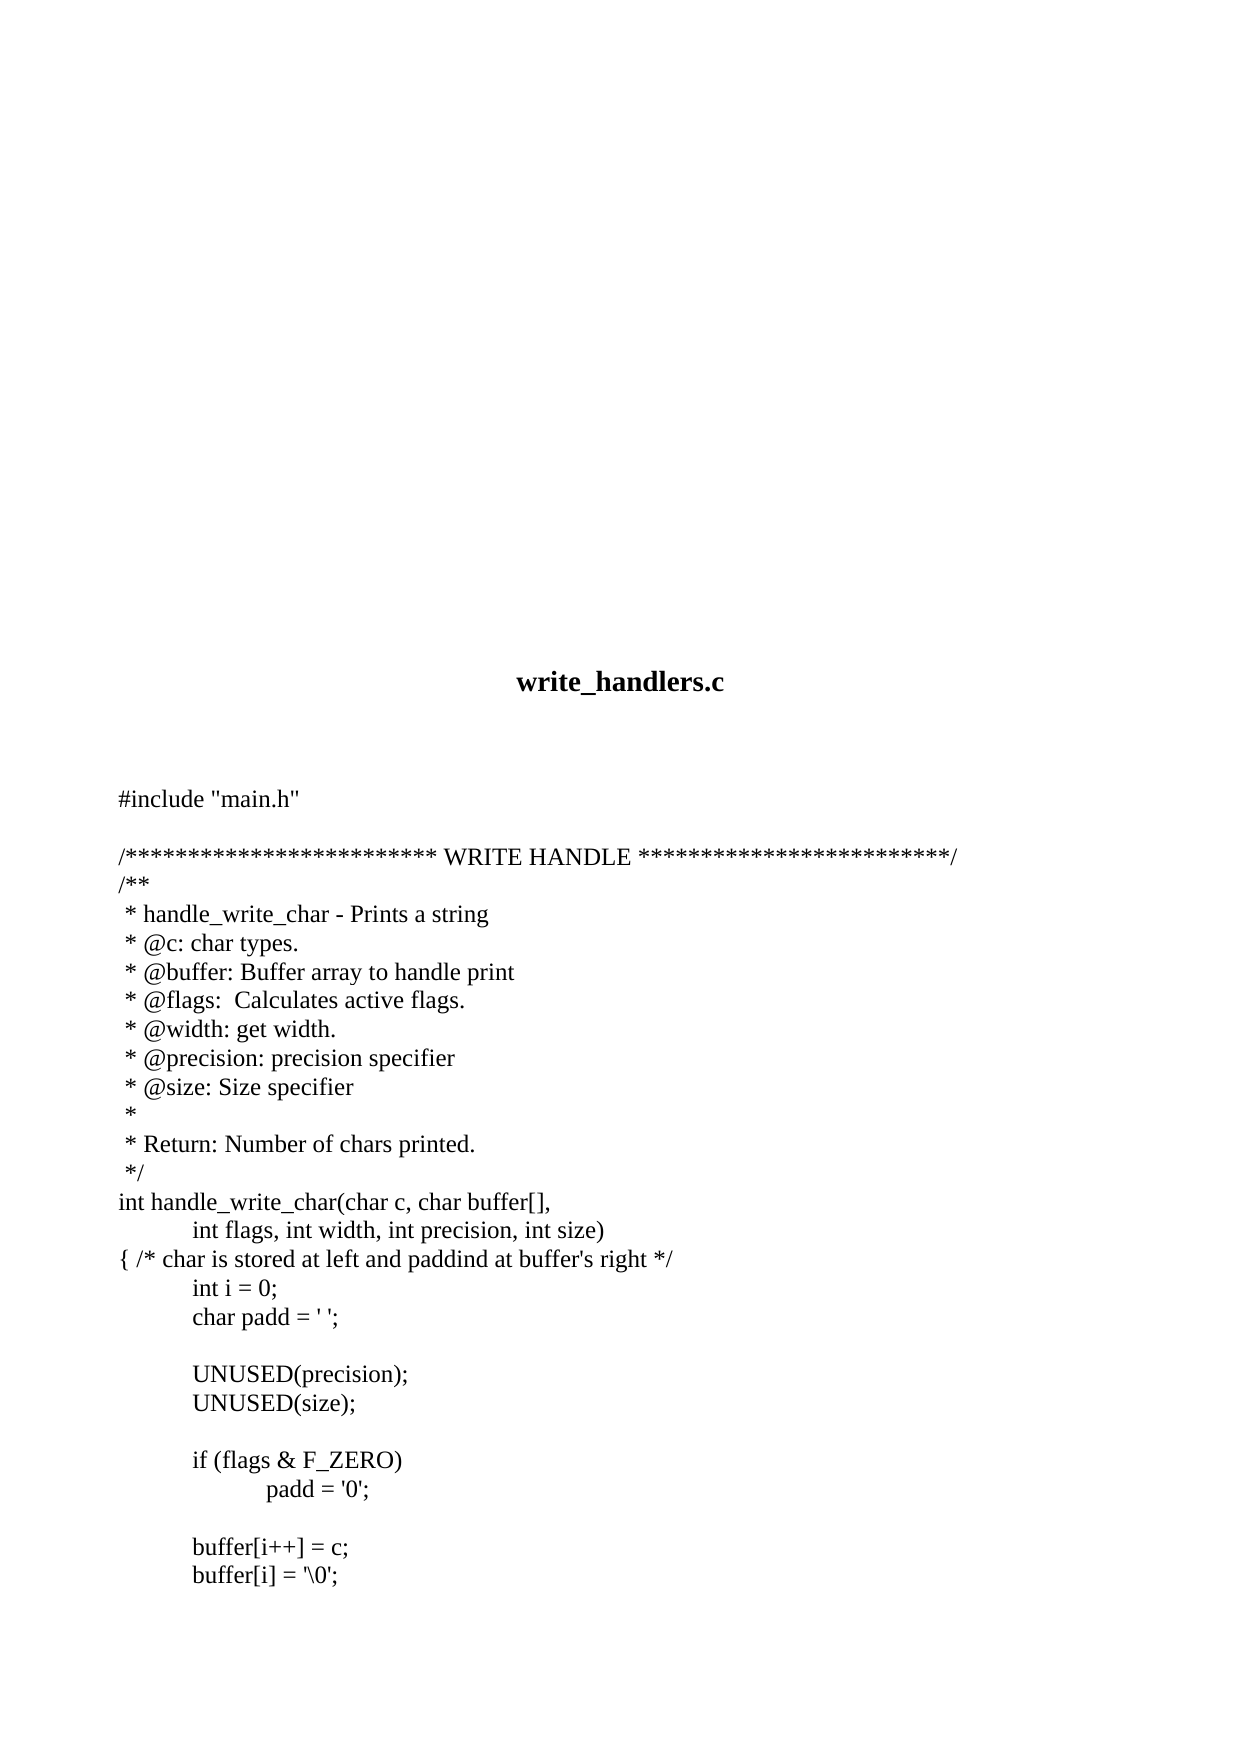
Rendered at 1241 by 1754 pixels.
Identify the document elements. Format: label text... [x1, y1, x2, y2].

text buffer[i] = '\0'; [118, 1560, 1122, 1589]
text int handle_write_char(char c, char buffer[], [118, 1187, 1122, 1215]
text * @c: char types. [118, 928, 1122, 957]
text buffer[i++] = c; [118, 1532, 1122, 1560]
text */ [118, 1158, 1122, 1187]
text { /* char is stored at left and paddind at buffer's right */ [118, 1244, 1122, 1273]
text if (flags & F_ZERO) [118, 1445, 1122, 1474]
text padd = '0'; [118, 1474, 1122, 1503]
text /** [118, 870, 1122, 899]
text * @precision: precision specifier [118, 1043, 1122, 1072]
text UNUSED(size); [118, 1388, 1122, 1417]
text int i = 0; [118, 1273, 1122, 1302]
text * @width: get width. [118, 1014, 1122, 1043]
text char padd = ' '; [118, 1302, 1122, 1330]
text * @buffer: Buffer array to handle print [118, 957, 1122, 985]
text * [118, 1100, 1122, 1129]
text UNUSED(precision); [118, 1359, 1122, 1388]
text * @size: Size specifier [118, 1072, 1122, 1100]
text * @flags: Calculates active flags. [118, 985, 1122, 1014]
text write_handlers.c [118, 664, 1122, 698]
text * Return: Number of chars printed. [118, 1129, 1122, 1158]
text #include "main.h" [118, 784, 1122, 813]
text * handle_write_char - Prints a string [118, 899, 1122, 928]
text /************************* WRITE HANDLE *************************/ [118, 842, 1122, 870]
text int flags, int width, int precision, int size) [118, 1215, 1122, 1244]
